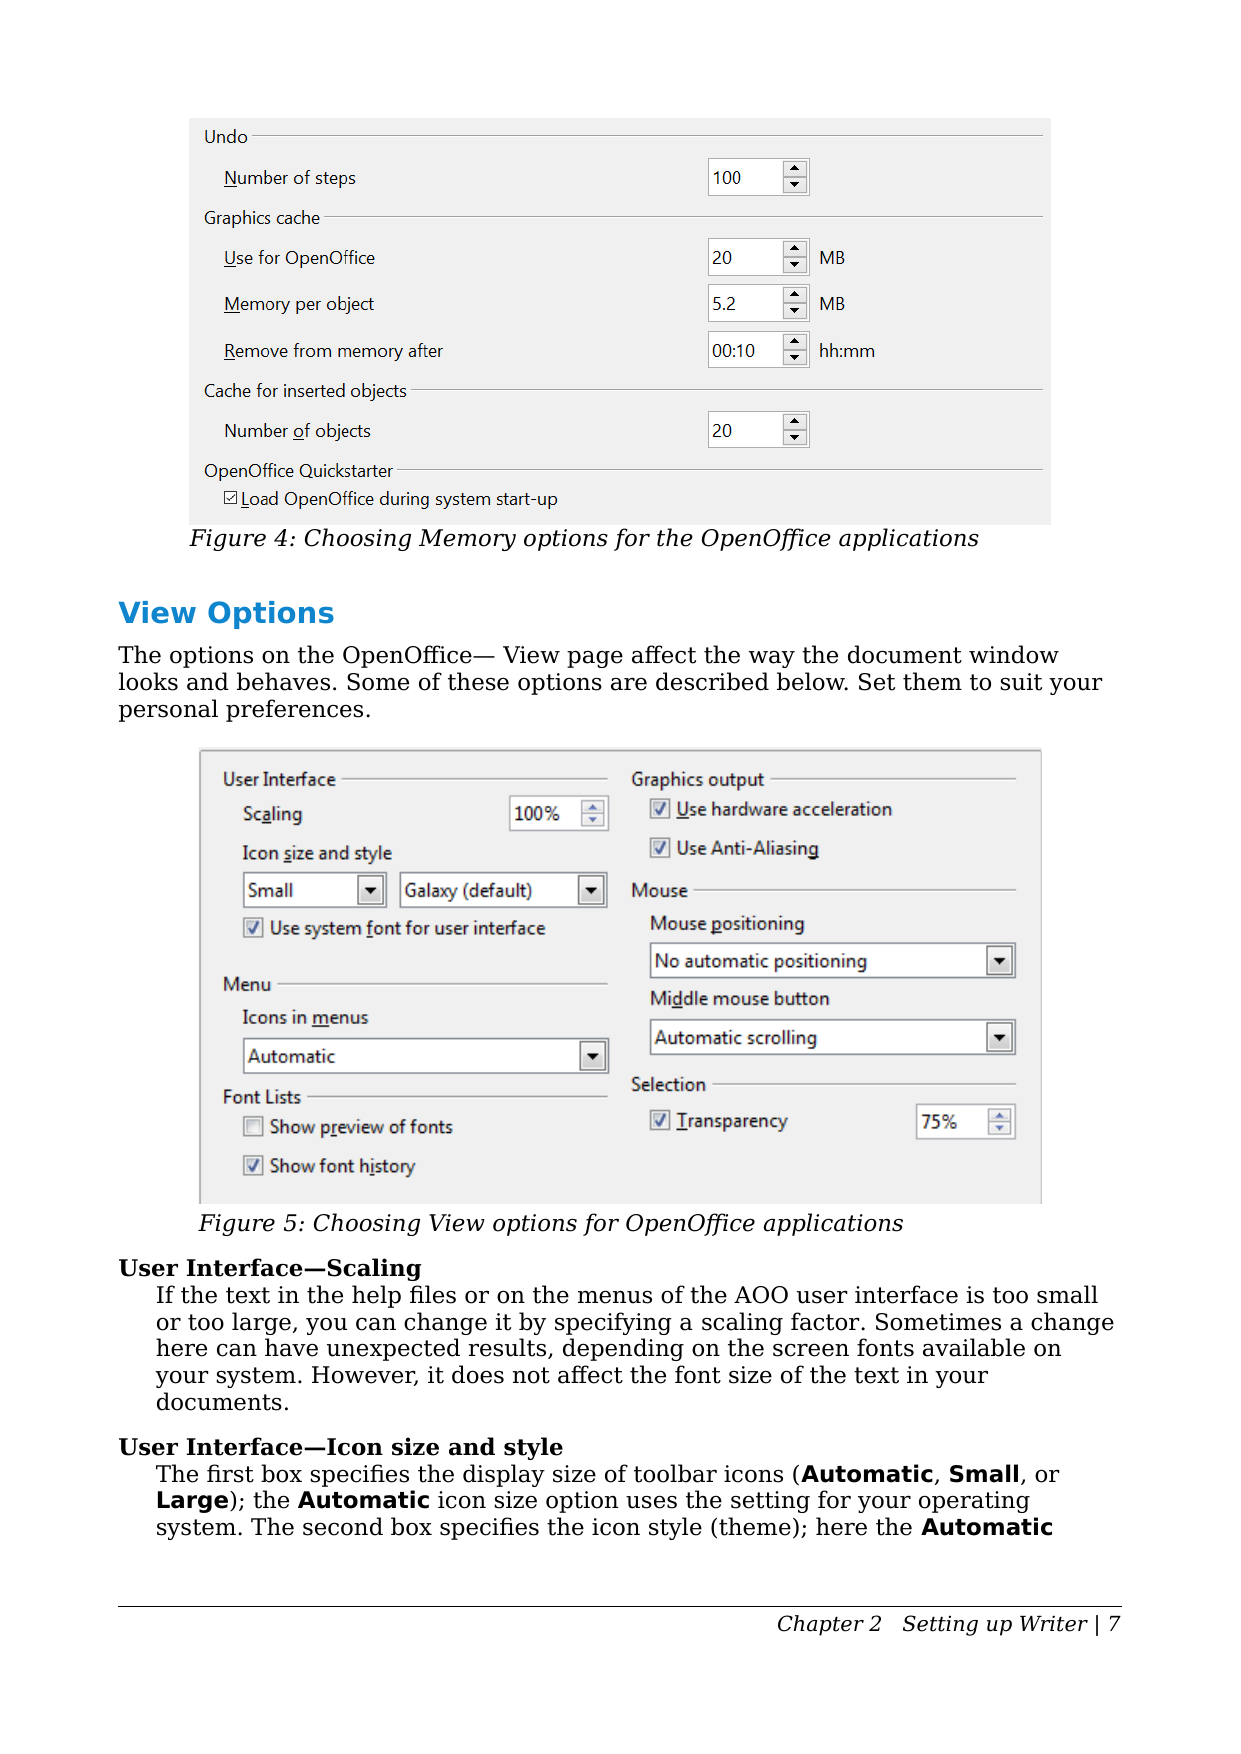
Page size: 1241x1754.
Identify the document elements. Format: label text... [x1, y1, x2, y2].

text If the text in the help files or on the menus of the AOO user interface is too small or too large, you can change it by specifying a scaling factor. Sometimes a change here can have unexpected results, depending on the screen fonts available on your system. However, it does not affect the font size of the text in your documents. [156, 1282, 1122, 1415]
subtitle View Options [118, 596, 1122, 630]
text The options on the OpenOffice— View page affect the way the document window looks and behaves. Some of these options are described below. Set them to suit your personal preferences. [118, 642, 1122, 722]
text User Interface—Scaling [118, 1255, 1122, 1282]
text User Interface—Icon size and style [118, 1434, 1122, 1461]
text The first box specifies the display size of toolbar icons (Automatic, Small, or Large); the Automatic icon size option uses the setting for your operating system. The second box specifies the icon style (theme); here the Automatic [156, 1461, 1122, 1541]
picture [189, 118, 1051, 525]
picture [198, 747, 1042, 1204]
text Figure 4: Choosing Memory options for the OpenOffice applications [189, 525, 1051, 551]
text Figure 5: Choosing View options for OpenOffice applications [198, 1210, 1042, 1237]
